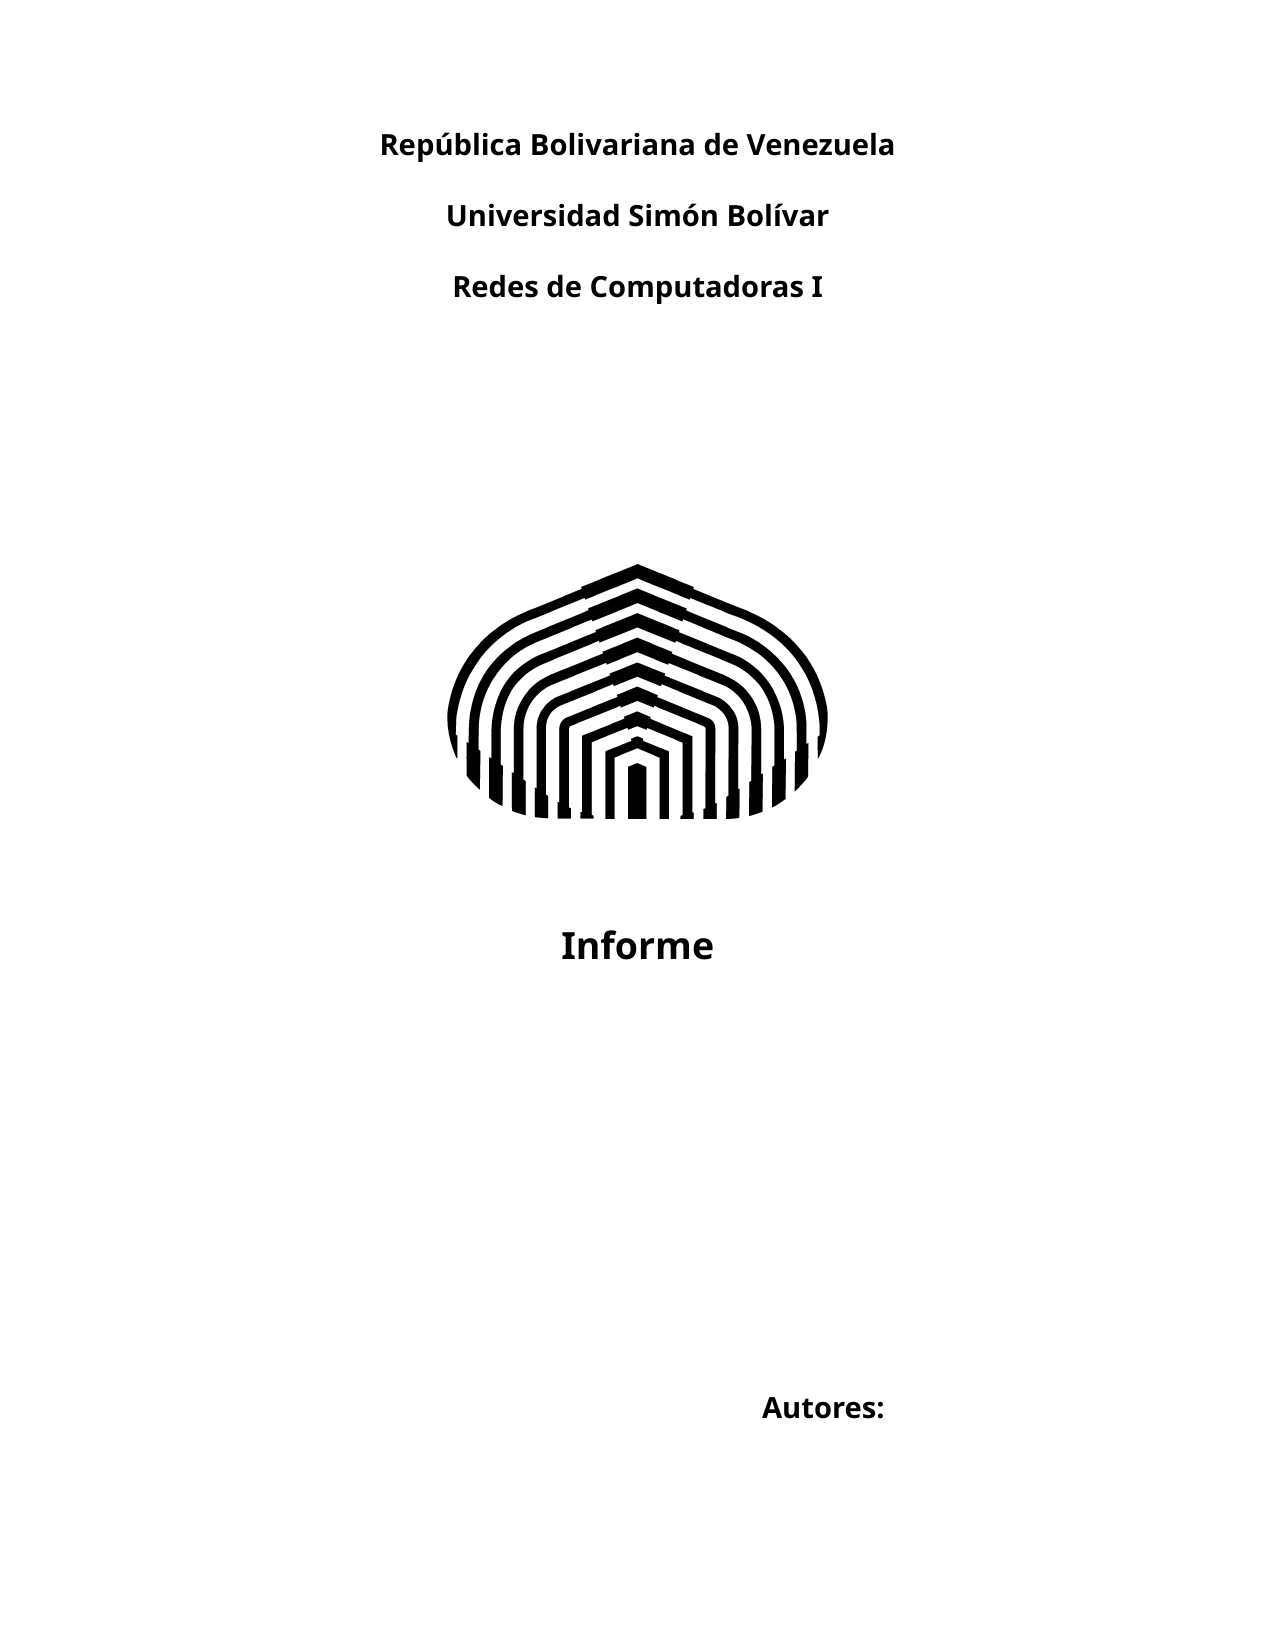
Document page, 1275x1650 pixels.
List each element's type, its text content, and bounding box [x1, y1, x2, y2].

text Informe [118, 919, 1157, 971]
picture [447, 564, 828, 819]
text República Bolivariana de Venezuela [118, 124, 1157, 164]
text Redes de Computadoras I [118, 267, 1157, 306]
text Autores: [118, 1387, 1157, 1427]
text Universidad Simón Bolívar [118, 195, 1157, 235]
